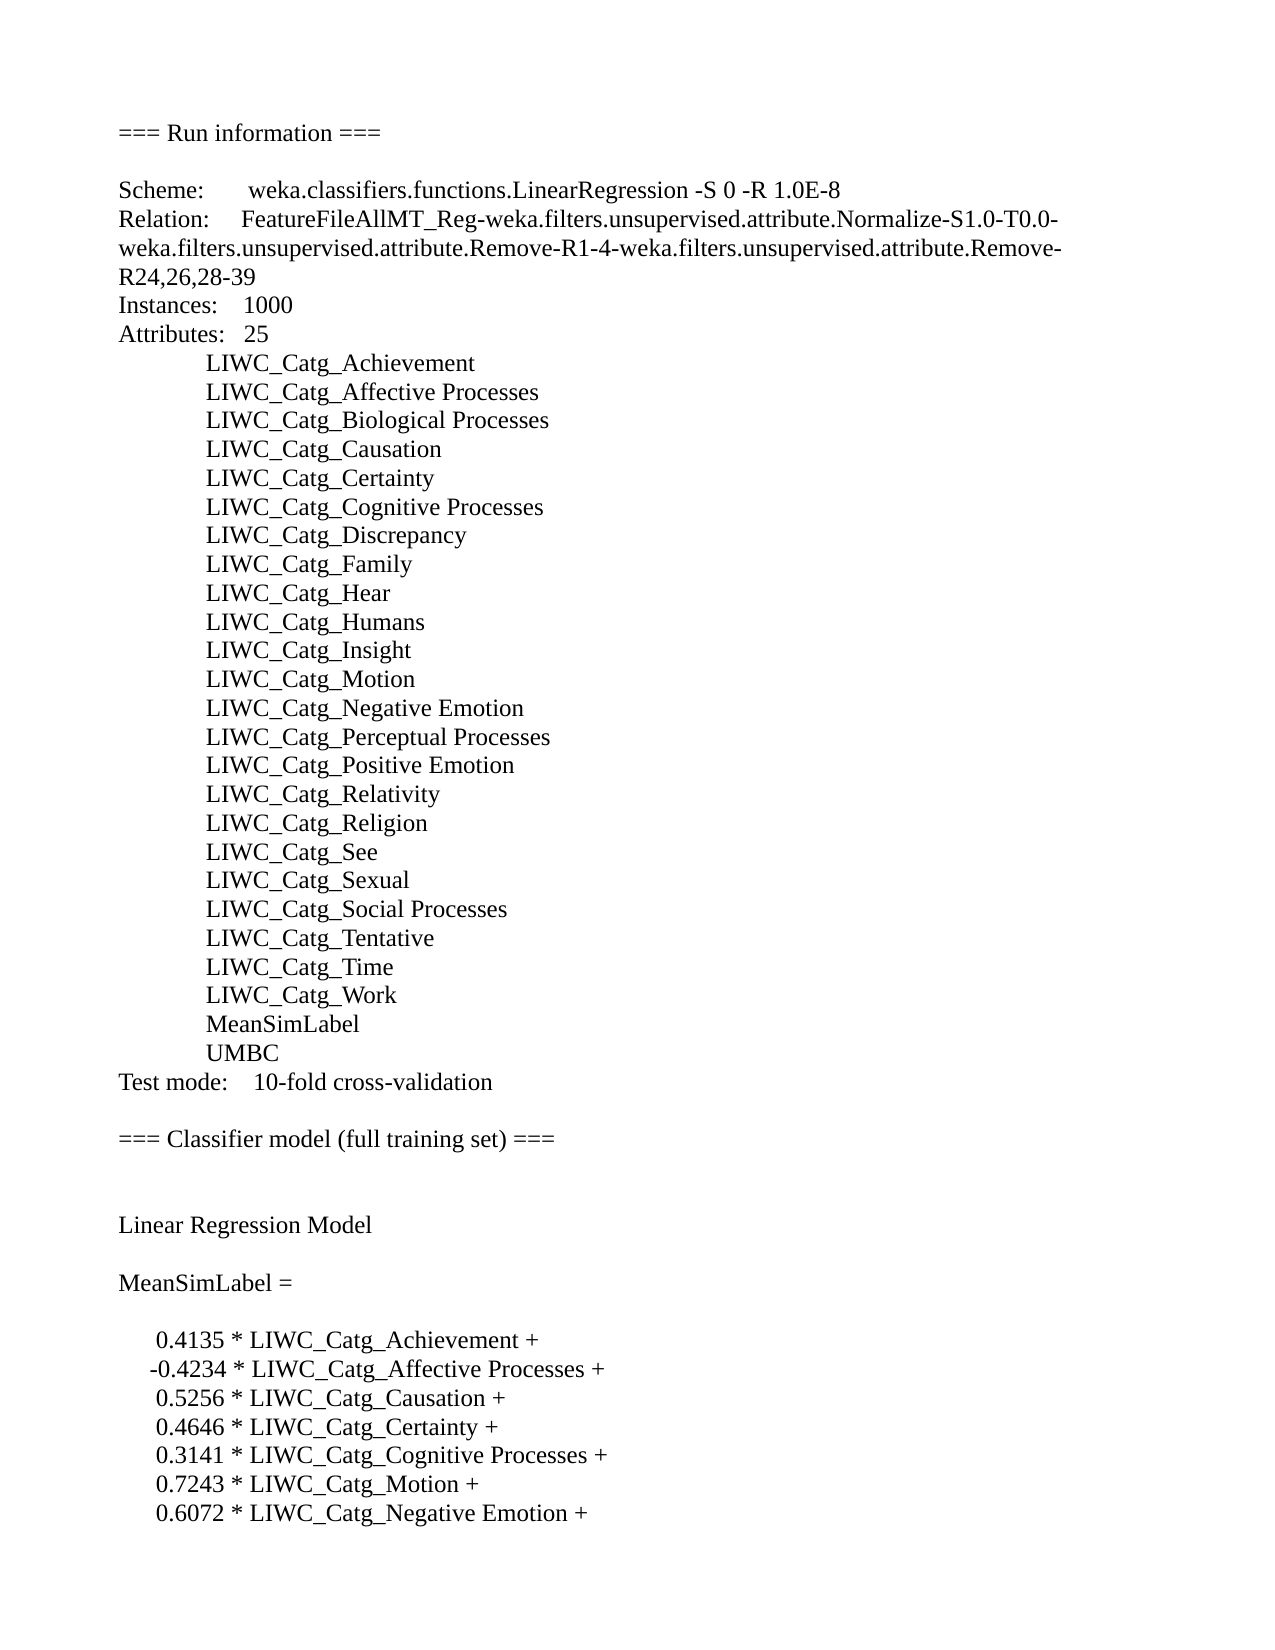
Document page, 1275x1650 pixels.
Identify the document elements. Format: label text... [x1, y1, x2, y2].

text LIWC_Catg_Causation [118, 434, 1157, 463]
text LIWC_Catg_Relativity [118, 779, 1157, 808]
text LIWC_Catg_Social Processes [118, 894, 1157, 923]
text MeanSimLabel = [118, 1268, 1157, 1297]
text === Classifier model (full training set) === [118, 1124, 1157, 1153]
text Scheme: weka.classifiers.functions.LinearRegression -S 0 -R 1.0E-8 [118, 176, 1157, 204]
text LIWC_Catg_Humans [118, 607, 1157, 636]
text LIWC_Catg_Motion [118, 664, 1157, 693]
text LIWC_Catg_Work [118, 981, 1157, 1009]
text 0.5256 * LIWC_Catg_Causation + [118, 1383, 1157, 1412]
text LIWC_Catg_Sexual [118, 866, 1157, 894]
text LIWC_Catg_Biological Processes [118, 406, 1157, 434]
text LIWC_Catg_Affective Processes [118, 377, 1157, 406]
text LIWC_Catg_Negative Emotion [118, 693, 1157, 722]
text 0.3141 * LIWC_Catg_Cognitive Processes + [118, 1441, 1157, 1469]
text === Run information === [118, 118, 1157, 147]
text LIWC_Catg_Cognitive Processes [118, 492, 1157, 521]
text LIWC_Catg_Positive Emotion [118, 751, 1157, 779]
text Linear Regression Model [118, 1211, 1157, 1239]
text 0.6072 * LIWC_Catg_Negative Emotion + [118, 1498, 1157, 1527]
text MeanSimLabel [118, 1009, 1157, 1038]
text LIWC_Catg_Achievement [118, 348, 1157, 377]
text Relation: FeatureFileAllMT_Reg-weka.filters.unsupervised.attribute.Normalize-S1.0-T0.0-weka.filters.unsupervised.attribute.Remove-R1-4-weka.filters.unsupervised.attribute.Remove-R24,26,28-39 [118, 204, 1157, 291]
text -0.4234 * LIWC_Catg_Affective Processes + [118, 1354, 1157, 1383]
text LIWC_Catg_See [118, 837, 1157, 866]
text 0.4135 * LIWC_Catg_Achievement + [118, 1326, 1157, 1354]
text LIWC_Catg_Certainty [118, 463, 1157, 492]
text 0.4646 * LIWC_Catg_Certainty + [118, 1412, 1157, 1441]
text Attributes: 25 [118, 319, 1157, 348]
text LIWC_Catg_Perceptual Processes [118, 722, 1157, 751]
text LIWC_Catg_Religion [118, 808, 1157, 837]
text Instances: 1000 [118, 291, 1157, 319]
text LIWC_Catg_Hear [118, 578, 1157, 607]
text LIWC_Catg_Time [118, 952, 1157, 981]
text LIWC_Catg_Tentative [118, 923, 1157, 952]
text 0.7243 * LIWC_Catg_Motion + [118, 1469, 1157, 1498]
text LIWC_Catg_Insight [118, 636, 1157, 664]
text LIWC_Catg_Family [118, 549, 1157, 578]
text Test mode: 10-fold cross-validation [118, 1067, 1157, 1096]
text LIWC_Catg_Discrepancy [118, 521, 1157, 549]
text UMBC [118, 1038, 1157, 1067]
